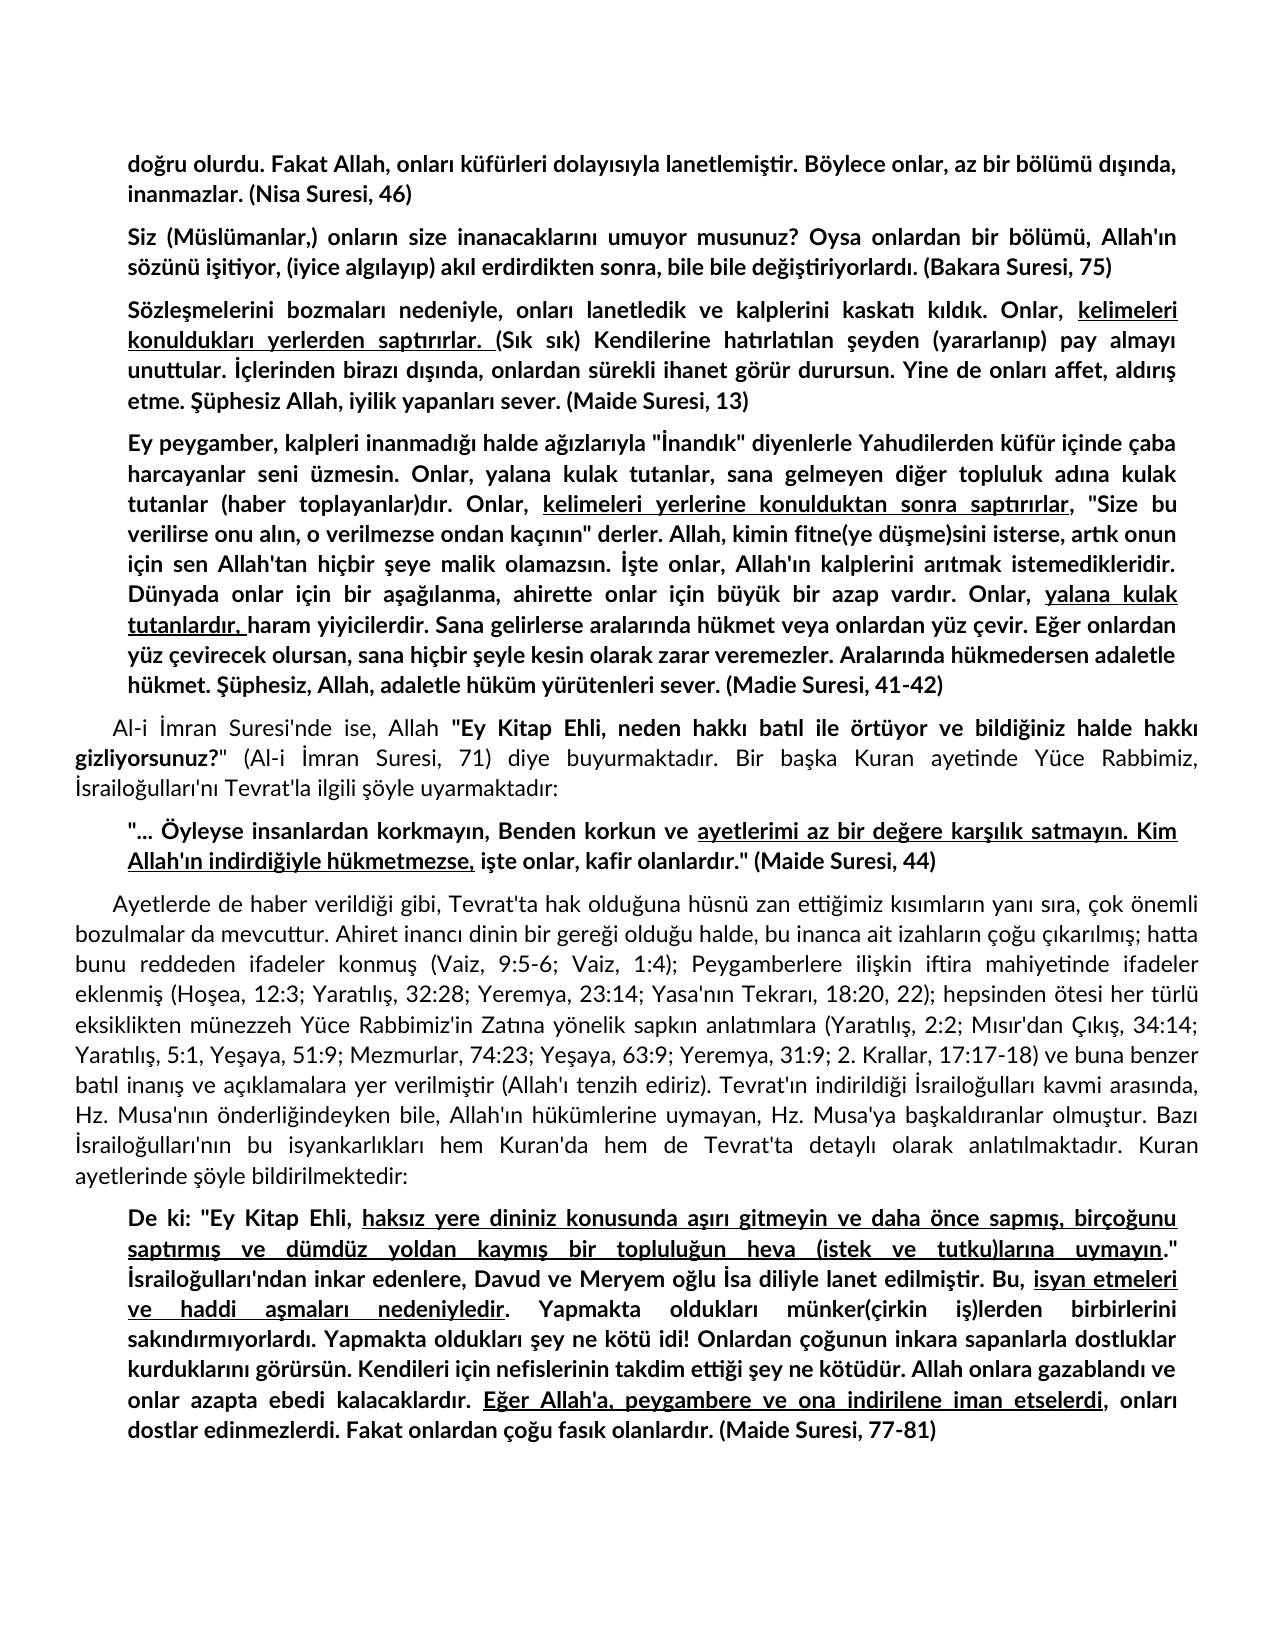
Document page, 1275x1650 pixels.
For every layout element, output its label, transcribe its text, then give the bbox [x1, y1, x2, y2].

text Al-i İmran Suresi'nde ise, Allah "Ey Kitap Ehli, neden hakkı batıl ile örtüyor ve bildiğiniz halde hakkı gizliyorsunuz?" (Al-i İmran Suresi, 71) diye buyurmaktadır. Bir başka Kuran ayetinde Yüce Rabbimiz, İsrailoğulları'nı Tevrat'la ilgili şöyle uyarmaktadır: [75, 713, 1200, 801]
text Sözleşmelerini bozmaları nedeniyle, onları lanetledik ve kalplerini kaskatı kıldık. Onlar, kelimeleri konuldukları yerlerden saptırırlar. (Sık sık) Kendilerine hatırlatılan şeyden (yararlanıp) pay almayı unuttular. İçlerinden birazı dışında, onlardan sürekli ihanet görür durursun. Yine de onları affet, aldırış etme. Şüphesiz Allah, iyilik yapanları sever. (Maide Suresi, 13) [127, 296, 1177, 414]
text doğru olurdu. Fakat Allah, onları küfürleri dolayısıyla lanetlemiştir. Böylece onlar, az bir bölümü dışında, inanmazlar. (Nisa Suresi, 46) [127, 150, 1177, 208]
text Siz (Müslümanlar,) onların size inanacaklarını umuyor musunuz? Oysa onlardan bir bölümü, Allah'ın sözünü işitiyor, (iyice algılayıp) akıl erdirdikten sonra, bile bile değiştiriyorlardı. (Bakara Suresi, 75) [127, 223, 1177, 281]
text "... Öyleyse insanlardan korkmayın, Benden korkun ve ayetlerimi az bir değere karşılık satmayın. Kim Allah'ın indirdiğiyle hükmetmezse, işte onlar, kafir olanlardır." (Maide Suresi, 44) [127, 817, 1177, 874]
text De ki: "Ey Kitap Ehli, haksız yere dininiz konusunda aşırı gitmeyin ve daha önce sapmış, birçoğunu saptırmış ve dümdüz yoldan kaymış bir topluluğun heva (istek ve tutku)larına uymayın." İsrailoğulları'ndan inkar edenlere, Davud ve Meryem oğlu İsa diliyle lanet edilmiştir. Bu, isyan etmeleri ve haddi aşmaları nedeniyledir. Yapmakta oldukları münker(çirkin iş)lerden birbirlerini sakındırmıyorlardı. Yapmakta oldukları şey ne kötü idi! Onlardan çoğunun inkara sapanlarla dostluklar kurduklarını görürsün. Kendileri için nefislerinin takdim ettiği şey ne kötüdür. Allah onlara gazablandı ve onlar azapta ebedi kalacaklardır. Eğer Allah'a, peygambere ve ona indirilene iman etselerdi, onları dostlar edinmezlerdi. Fakat onlardan çoğu fasık olanlardır. (Maide Suresi, 77-81) [127, 1204, 1177, 1443]
text Ey peygamber, kalpleri inanmadığı halde ağızlarıyla "İnandık" diyenlerle Yahudilerden küfür içinde çaba harcayanlar seni üzmesin. Onlar, yalana kulak tutanlar, sana gelmeyen diğer topluluk adına kulak tutanlar (haber toplayanlar)dır. Onlar, kelimeleri yerlerine konulduktan sonra saptırırlar, "Size bu verilirse onu alın, o verilmezse ondan kaçının" derler. Allah, kimin fitne(ye düşme)sini isterse, artık onun için sen Allah'tan hiçbir şeye malik olamazsın. İşte onlar, Allah'ın kalplerini arıtmak istemedikleridir. Dünyada onlar için bir aşağılanma, ahirette onlar için büyük bir azap vardır. Onlar, yalana kulak tutanlardır, haram yiyicilerdir. Sana gelirlerse aralarında hükmet veya onlardan yüz çevir. Eğer onlardan yüz çevirecek olursan, sana hiçbir şeyle kesin olarak zarar veremezler. Aralarında hükmedersen adaletle hükmet. Şüphesiz, Allah, adaletle hüküm yürütenleri sever. (Madie Suresi, 41-42) [127, 429, 1177, 698]
text Ayetlerde de haber verildiği gibi, Tevrat'ta hak olduğuna hüsnü zan ettiğimiz kısımların yanı sıra, çok önemli bozulmalar da mevcuttur. Ahiret inancı dinin bir gereği olduğu halde, bu inanca ait izahların çoğu çıkarılmış; hatta bunu reddeden ifadeler konmuş (Vaiz, 9:5-6; Vaiz, 1:4); Peygamberlere ilişkin iftira mahiyetinde ifadeler eklenmiş (Hoşea, 12:3; Yaratılış, 32:28; Yeremya, 23:14; Yasa'nın Tekrarı, 18:20, 22); hepsinden ötesi her türlü eksiklikten münezzeh Yüce Rabbimiz'in Zatına yönelik sapkın anlatımlara (Yaratılış, 2:2; Mısır'dan Çıkış, 34:14; Yaratılış, 5:1, Yeşaya, 51:9; Mezmurlar, 74:23; Yeşaya, 63:9; Yeremya, 31:9; 2. Krallar, 17:17-18) ve buna benzer batıl inanış ve açıklamalara yer verilmiştir (Allah'ı tenzih ediriz). Tevrat'ın indirildiği İsrailoğulları kavmi arasında, Hz. Musa'nın önderliğindeyken bile, Allah'ın hükümlerine uymayan, Hz. Musa'ya başkaldıranlar olmuştur. Bazı İsrailoğulları'nın bu isyankarlıkları hem Kuran'da hem de Tevrat'ta detaylı olarak anlatılmaktadır. Kuran ayetlerinde şöyle bildirilmektedir: [75, 889, 1200, 1189]
